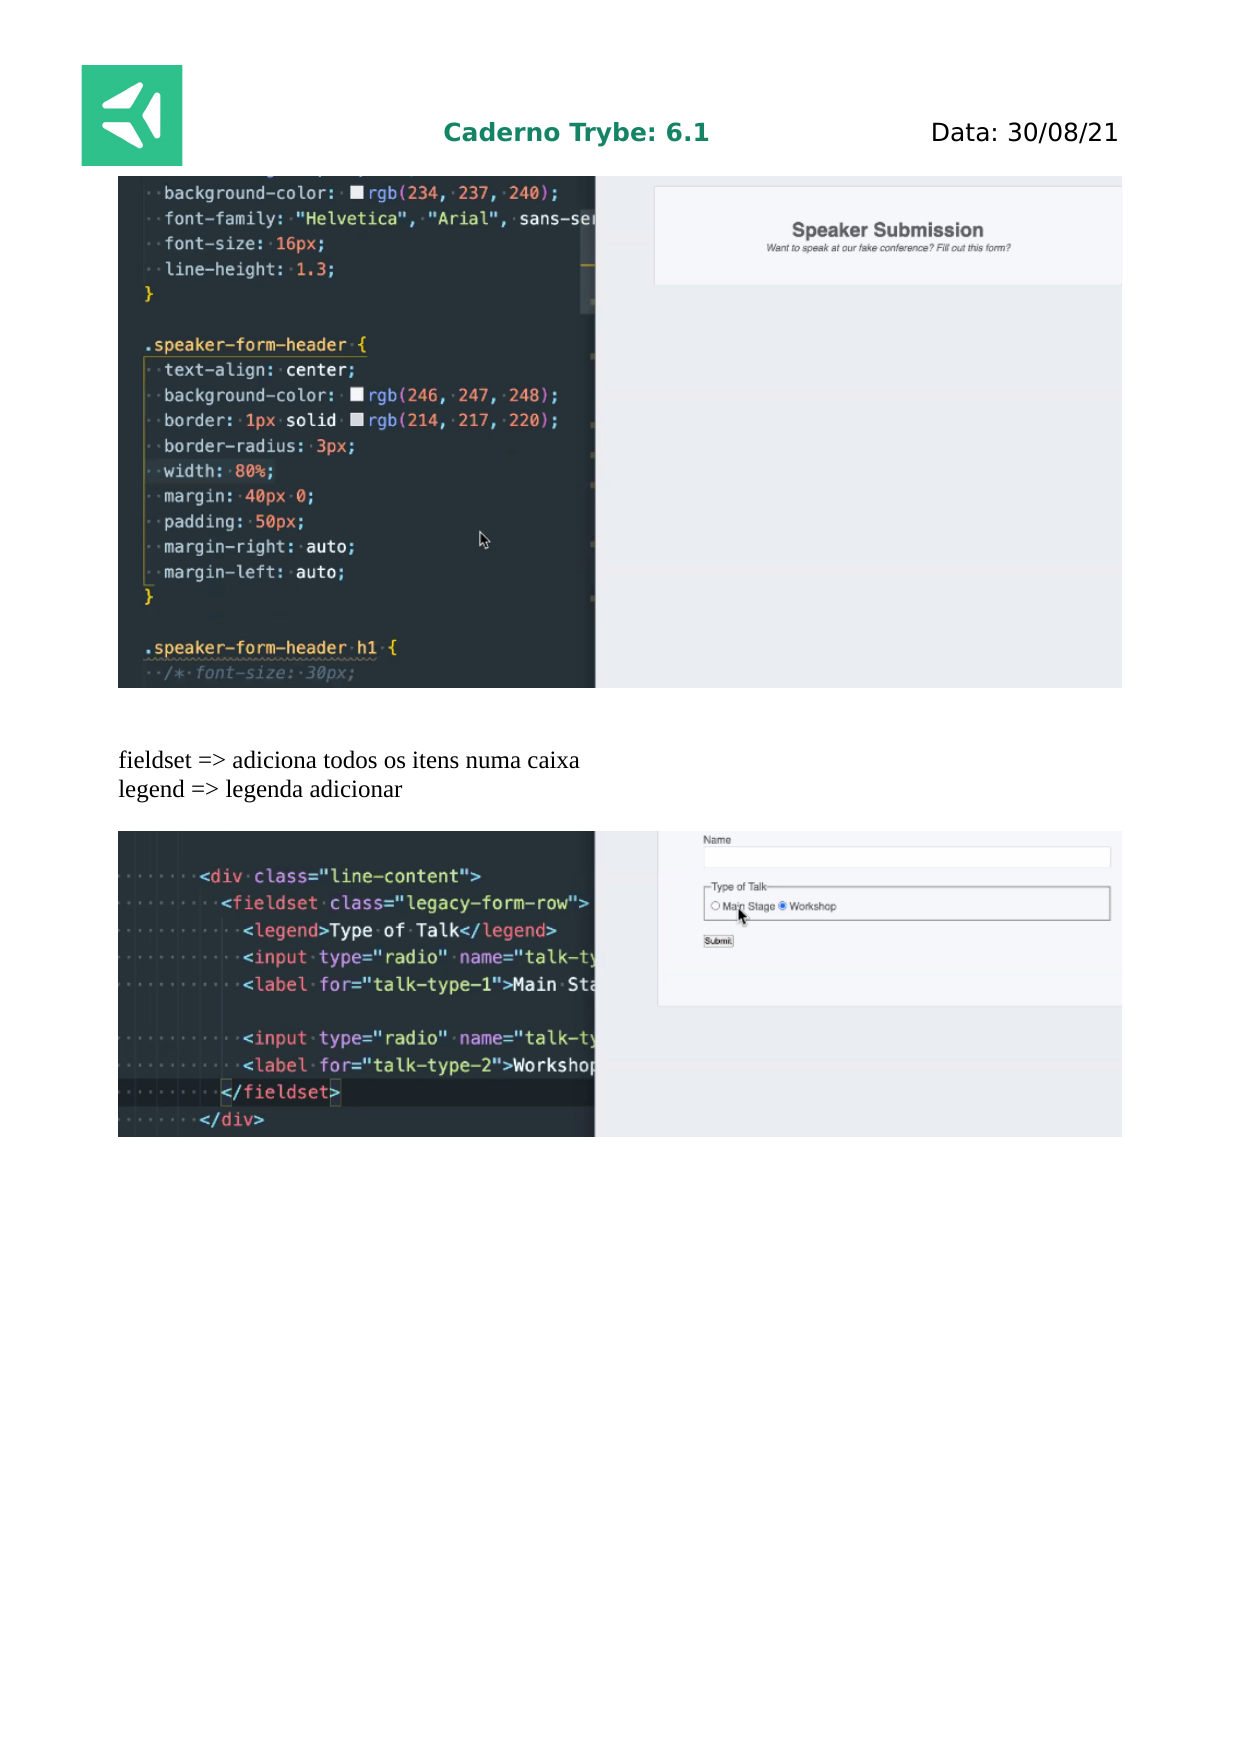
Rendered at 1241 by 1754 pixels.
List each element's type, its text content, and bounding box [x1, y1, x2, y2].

picture [118, 176, 1123, 688]
picture [81, 65, 183, 166]
text legend => legenda adicionar [118, 774, 1122, 803]
picture [118, 831, 1123, 1137]
text fieldset => adiciona todos os itens numa caixa [118, 746, 1122, 774]
